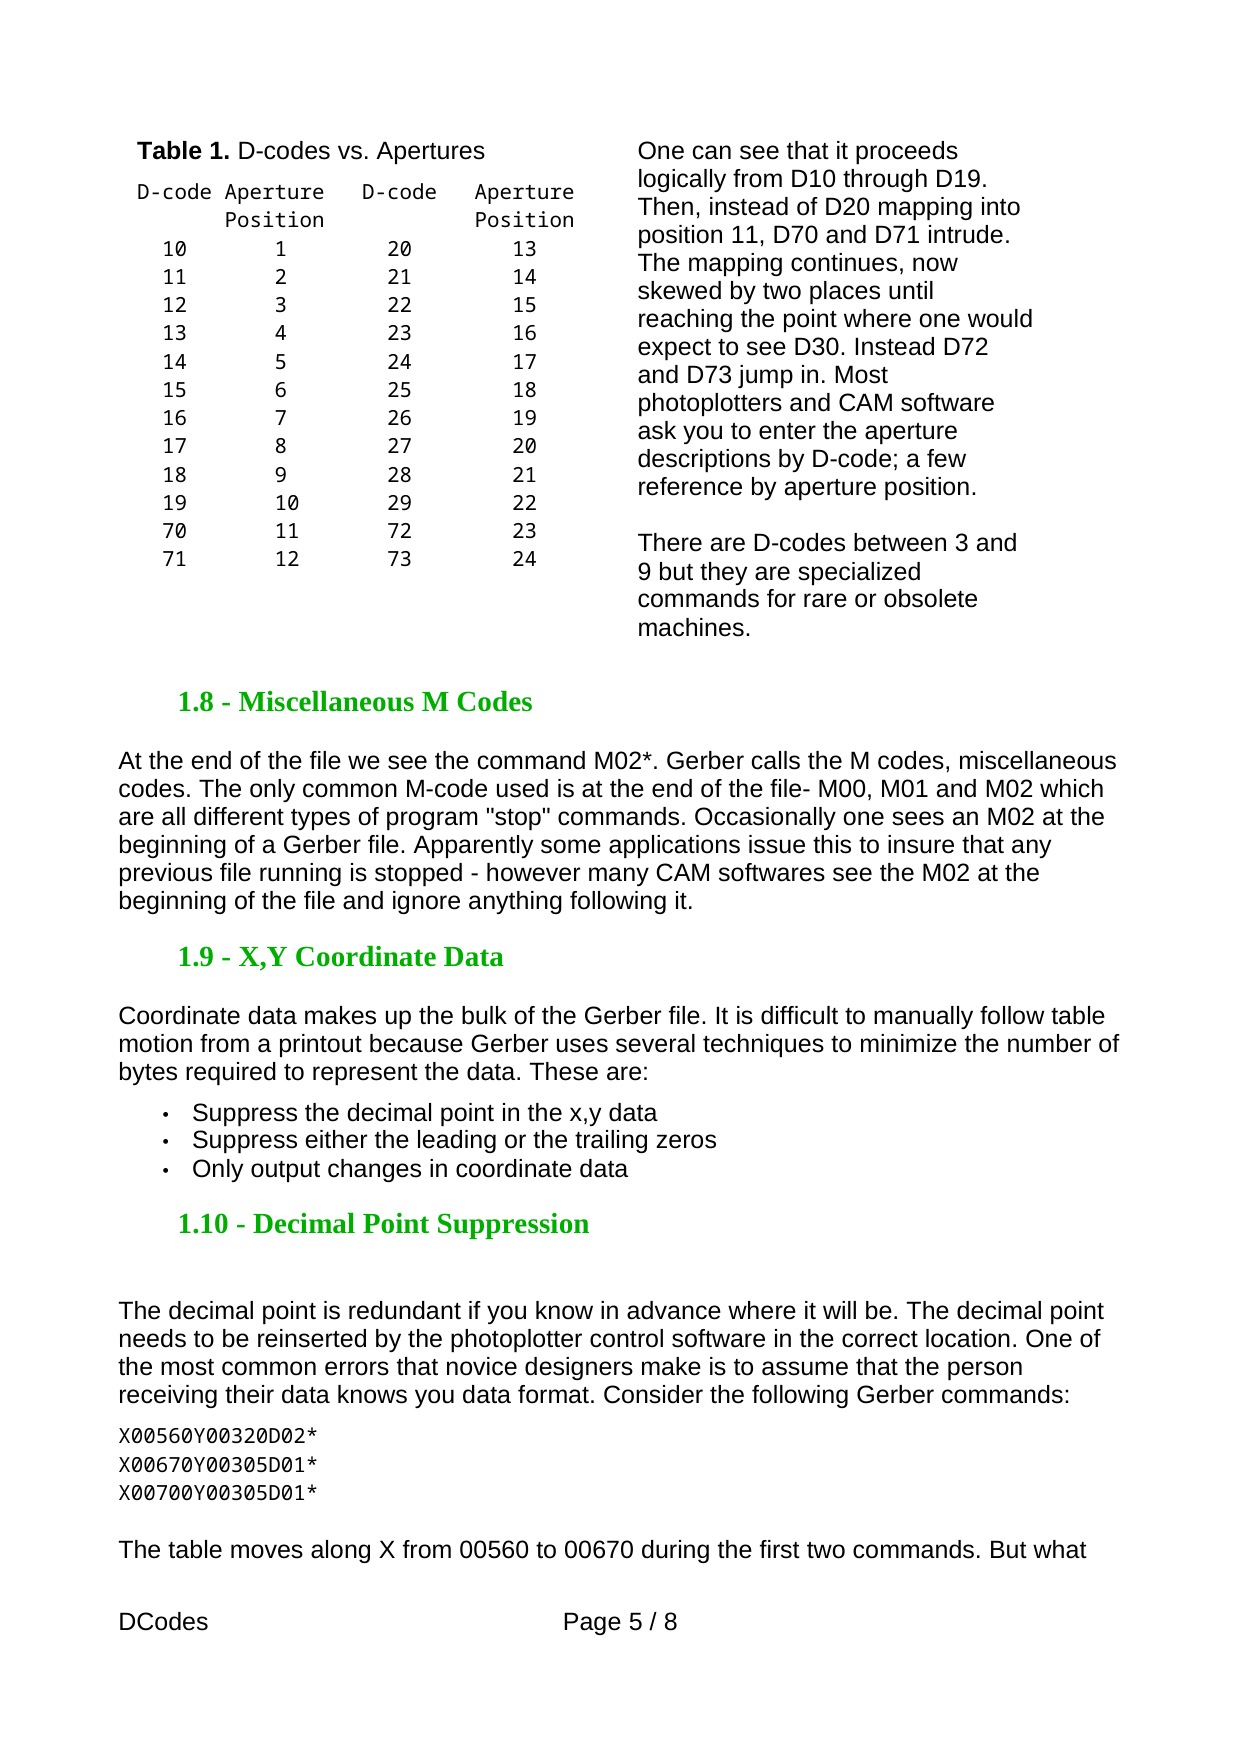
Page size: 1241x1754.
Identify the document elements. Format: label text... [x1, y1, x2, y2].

text Coordinate data makes up the bulk of the Gerber file. It is difficult to manually follow table motion from a printout because Gerber uses several techniques to minimize the number of bytes required to represent the data. These are: [118, 1002, 1122, 1086]
text The table moves along X from 00560 to 00670 during the first two commands. But what [118, 1536, 1122, 1564]
text At the end of the file we see the command M02*. Gerber calls the M codes, miscellaneous codes. The only common M-code used is at the end of the file- M00, M01 and M02 which are all different types of program "stop" commands. Occasionally one sees an M02 at the beginning of a Gerber file. Apparently some applications issue this to insure that any previous file running is stopped - however many CAM softwares see the M02 at the beginning of the file and ignore anything following it. [118, 747, 1122, 915]
subtitle X,Y Coordinate Data [177, 940, 1122, 972]
list Only output changes in coordinate data [162, 1154, 1122, 1182]
subtitle Decimal Point Suppression [177, 1207, 1122, 1239]
list Suppress the decimal point in the x,y data [162, 1098, 1122, 1126]
text X00700Y00305D01* [118, 1478, 1122, 1506]
text X00670Y00305D01* [118, 1450, 1122, 1478]
list Suppress either the leading or the trailing zeros [162, 1126, 1122, 1154]
text The decimal point is redundant if you know in advance where it will be. The decimal point needs to be reinserted by the photoplotter control software in the correct location. One of the most common errors that novice designers make is to assume that the person receiving their data knows you data format. Consider the following Gerber commands: [118, 1297, 1122, 1409]
table_header Table 1. D-codes vs. Apertures D-code Aperture D-code Aperture Position Position 10 1 20 13 11 2 21 14 12 3 22 15 13 4 23 16 14 5 24 17 15 6 25 18 16 7 26 19 17 8 27 20 18 9 28 21 19 10 29 22 70 11 72 23 71 12 73 24 [118, 118, 618, 660]
table_header One can see that it proceeds logically from D10 through D19. Then, instead of D20 mapping into position 11, D70 and D71 intrude. The mapping continues, now skewed by two places until reaching the point where one would expect to see D30. Instead D72 and D73 jump in. Most photoplotters and CAM software ask you to enter the aperture descriptions by D-code; a few reference by aperture position. There are D-codes between 3 and 9 but they are specialized commands for rare or obsolete machines. [619, 118, 1056, 660]
text X00560Y00320D02* [118, 1422, 1122, 1450]
subtitle Miscellaneous M Codes [177, 685, 1122, 717]
